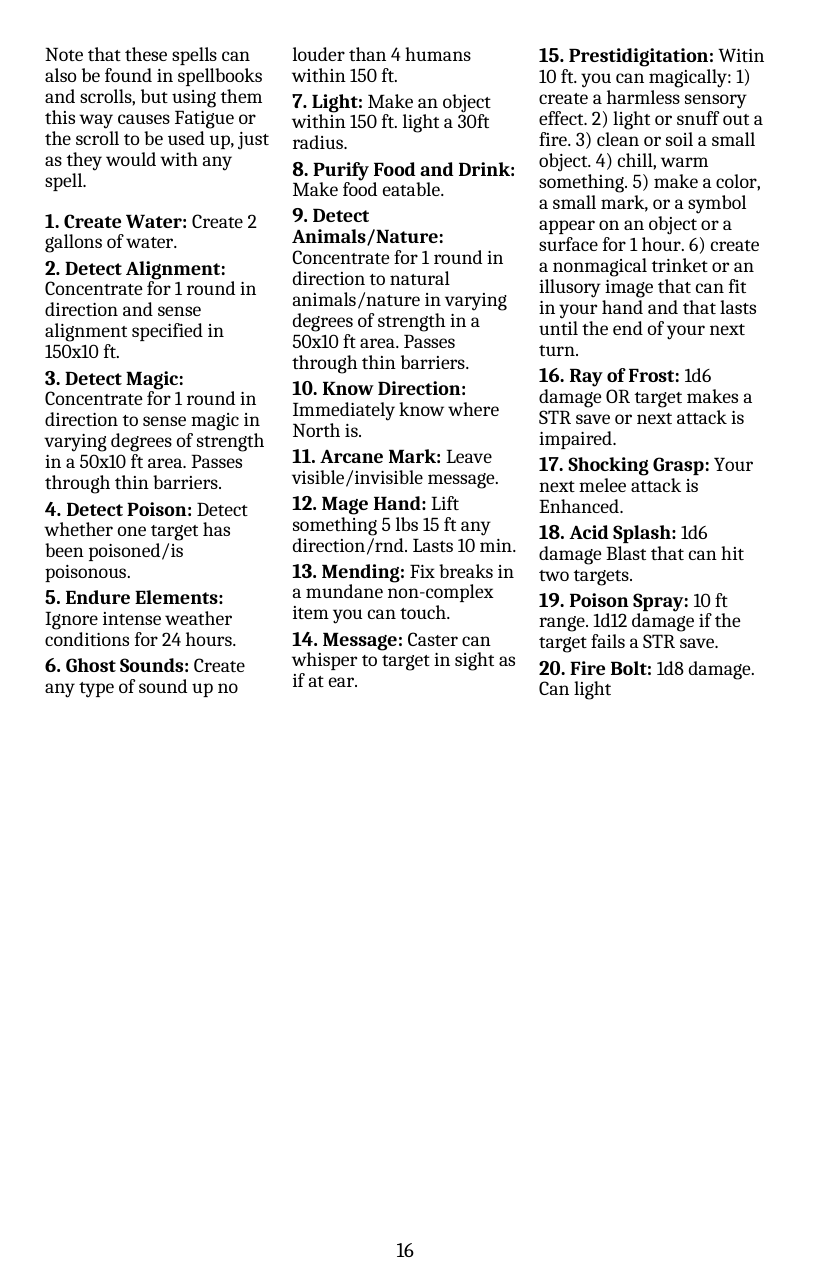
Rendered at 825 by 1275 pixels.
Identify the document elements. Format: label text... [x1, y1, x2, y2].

list louder than 4 humans within 150 ft. [292, 45, 518, 87]
list Endure Elements: Ignore intense weather conditions for 24 hours. [45, 587, 271, 651]
list Detect Magic: Concentrate for 1 round in direction to sense magic in varying degrees of strength in a 50x10 ft area. Passes through thin barriers. [45, 368, 271, 495]
list Poison Spray: 10 ft range. 1d12 damage if the target fails a STR save. [539, 590, 765, 654]
list Light: Make an object within 150 ft. light a 30ft radius. [292, 91, 518, 155]
list Detect Alignment: Concentrate for 1 round in direction and sense alignment specified in 150x10 ft. [45, 258, 271, 364]
list Prestidigitation: Witin 10 ft. you can magically: 1) create a harmless sensory effect. 2) light or snuff out a fire. 3) clean or soil a small object. 4) chill, warm something. 5) make a color, a small mark, or a symbol appear on an object or a surface for 1 hour. 6) create a nonmagical trinket or an illusory image that can fit in your hand and that lasts until the end of your next turn. [539, 45, 765, 362]
text Note that these spells can also be found in spellbooks and scrolls, but using them this way causes Fatigue or the scroll to be used up, just as they would with any spell. [45, 45, 271, 192]
list Ghost Sounds: Create any type of sound up no [45, 655, 271, 698]
list Know Direction: Immediately know where North is. [292, 378, 518, 442]
list Mending: Fix breaks in a mundane non-complex item you can touch. [292, 561, 518, 625]
list Create Water: Create 2 gallons of water. [45, 211, 271, 254]
list Message: Caster can whisper to target in sight as if at ear. [292, 628, 518, 693]
list Mage Hand: Lift something 5 lbs 15 ft any direction/rnd. Lasts 10 min. [292, 493, 518, 557]
list Detect Poison: Detect whether one target has been poisoned/is poisonous. [45, 498, 271, 584]
list Purify Food and Drink: Make food eatable. [292, 158, 518, 202]
list Detect Animals/Nature: Concentrate for 1 round in direction to natural animals/nature in varying degrees of strength in a 50x10 ft area. Passes through thin barriers. [292, 205, 518, 374]
list Shocking Grasp: Your next melee attack is Enhanced. [539, 454, 765, 518]
list Acid Splash: 1d6 damage Blast that can hit two targets. [539, 522, 765, 586]
list Ray of Frost: 1d6 damage OR target makes a STR save or next attack is impaired. [539, 365, 765, 450]
list Arcane Mark: Leave visible/invisible message. [292, 446, 518, 489]
list Fire Bolt: 1d8 damage. Can light [539, 658, 765, 701]
